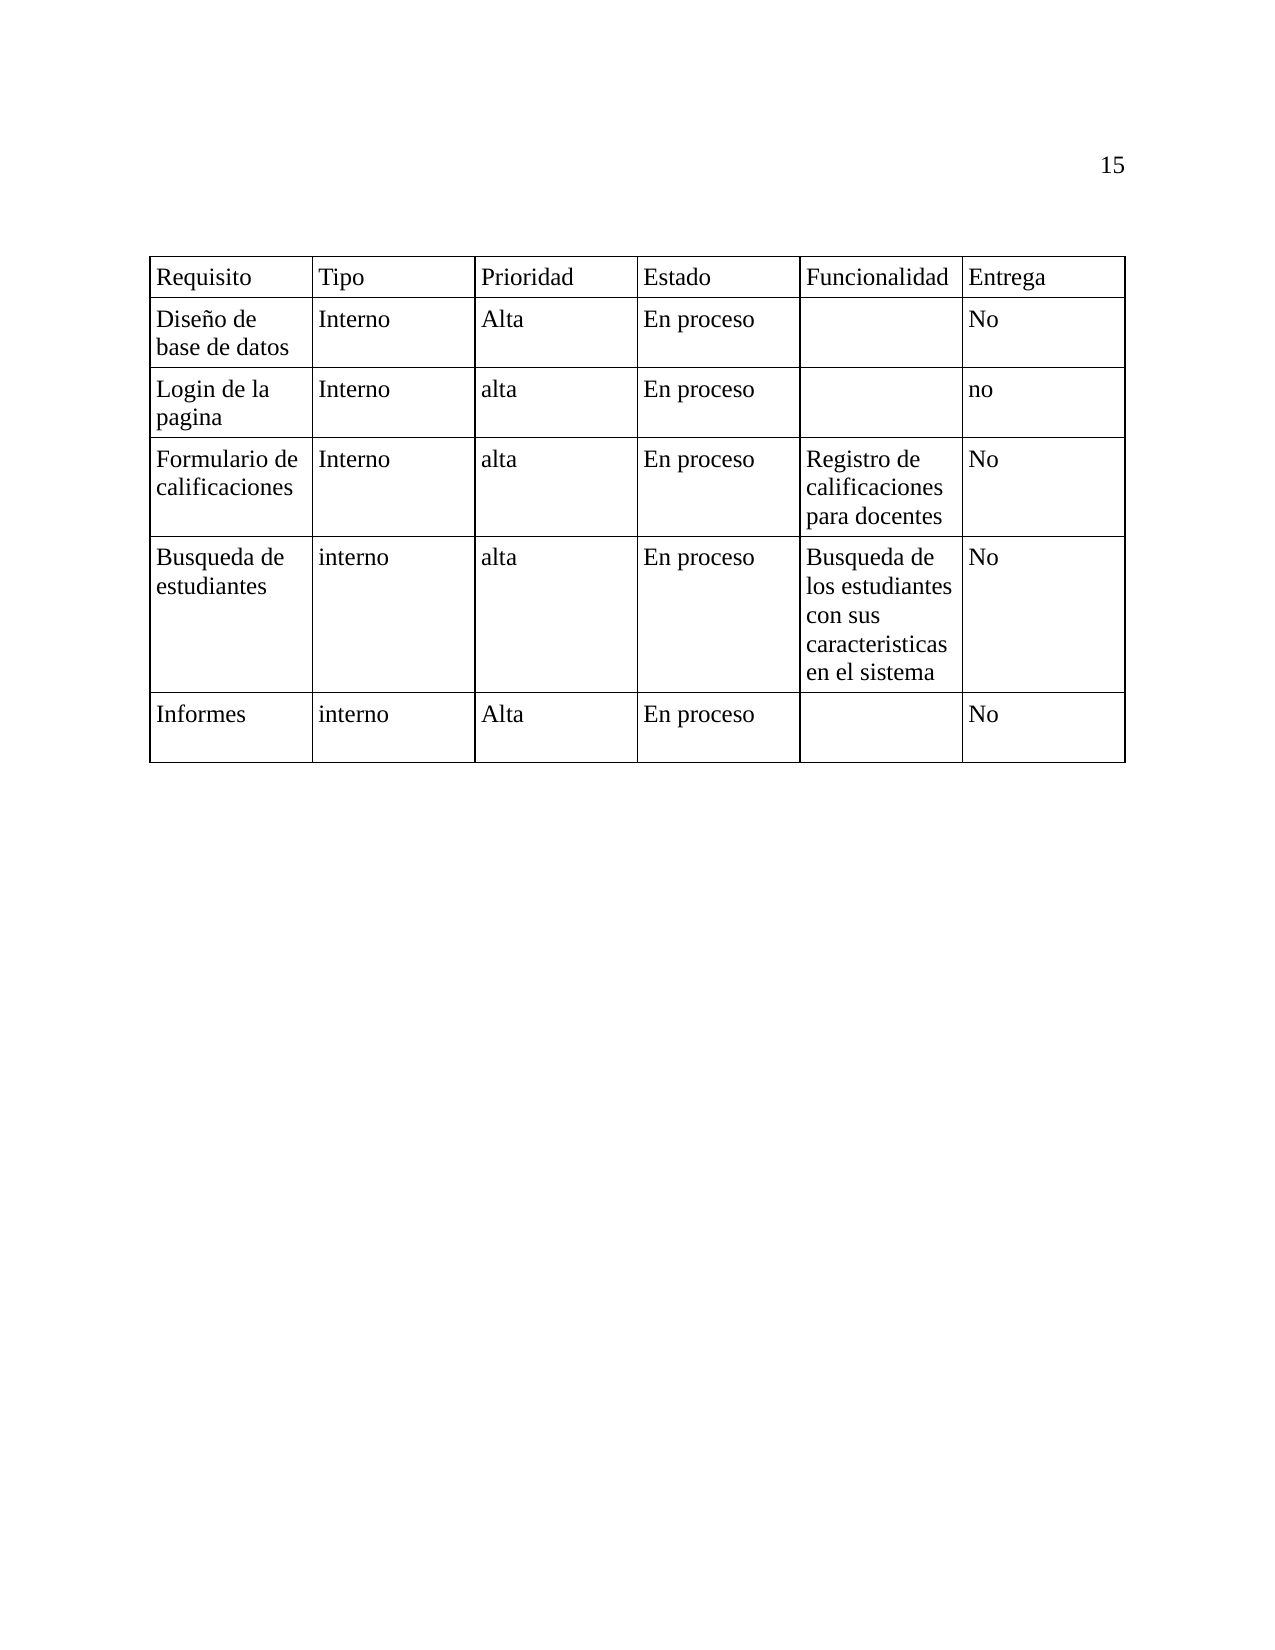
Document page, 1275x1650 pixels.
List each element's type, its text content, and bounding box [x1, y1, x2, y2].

table_cell Login de la pagina [151, 368, 312, 437]
table_cell [801, 368, 962, 437]
table_header Requisito [151, 257, 312, 297]
table_cell [801, 298, 962, 367]
table_cell [801, 693, 962, 762]
table_cell Interno [313, 298, 474, 367]
table_cell No [963, 438, 1124, 536]
table_cell En proceso [638, 537, 799, 692]
table_cell alta [476, 438, 637, 536]
table_header Estado [638, 257, 799, 297]
table_cell alta [476, 368, 637, 437]
table_cell No [963, 693, 1124, 762]
table_cell no [963, 368, 1124, 437]
table_cell alta [476, 537, 637, 692]
table_cell Interno [313, 368, 474, 437]
table_cell En proceso [638, 298, 799, 367]
table_cell Interno [313, 438, 474, 536]
table_cell Alta [476, 693, 637, 762]
table_cell No [963, 298, 1124, 367]
table_cell No [963, 537, 1124, 692]
table_header Tipo [313, 257, 474, 297]
table_cell Formulario de calificaciones [151, 438, 312, 536]
table_cell interno [313, 693, 474, 762]
table_cell Registro de calificaciones para docentes [801, 438, 962, 536]
table_cell Informes [151, 693, 312, 762]
table_cell Busqueda de los estudiantes con sus caracteristicas en el sistema [801, 537, 962, 692]
table_cell Diseño de base de datos [151, 298, 312, 367]
table_header Prioridad [476, 257, 637, 297]
table_cell En proceso [638, 693, 799, 762]
table_cell Busqueda de estudiantes [151, 537, 312, 692]
table_header Entrega [963, 257, 1124, 297]
table_header Funcionalidad [801, 257, 962, 297]
table_cell Alta [476, 298, 637, 367]
table_cell En proceso [638, 368, 799, 437]
table_cell En proceso [638, 438, 799, 536]
table_cell interno [313, 537, 474, 692]
